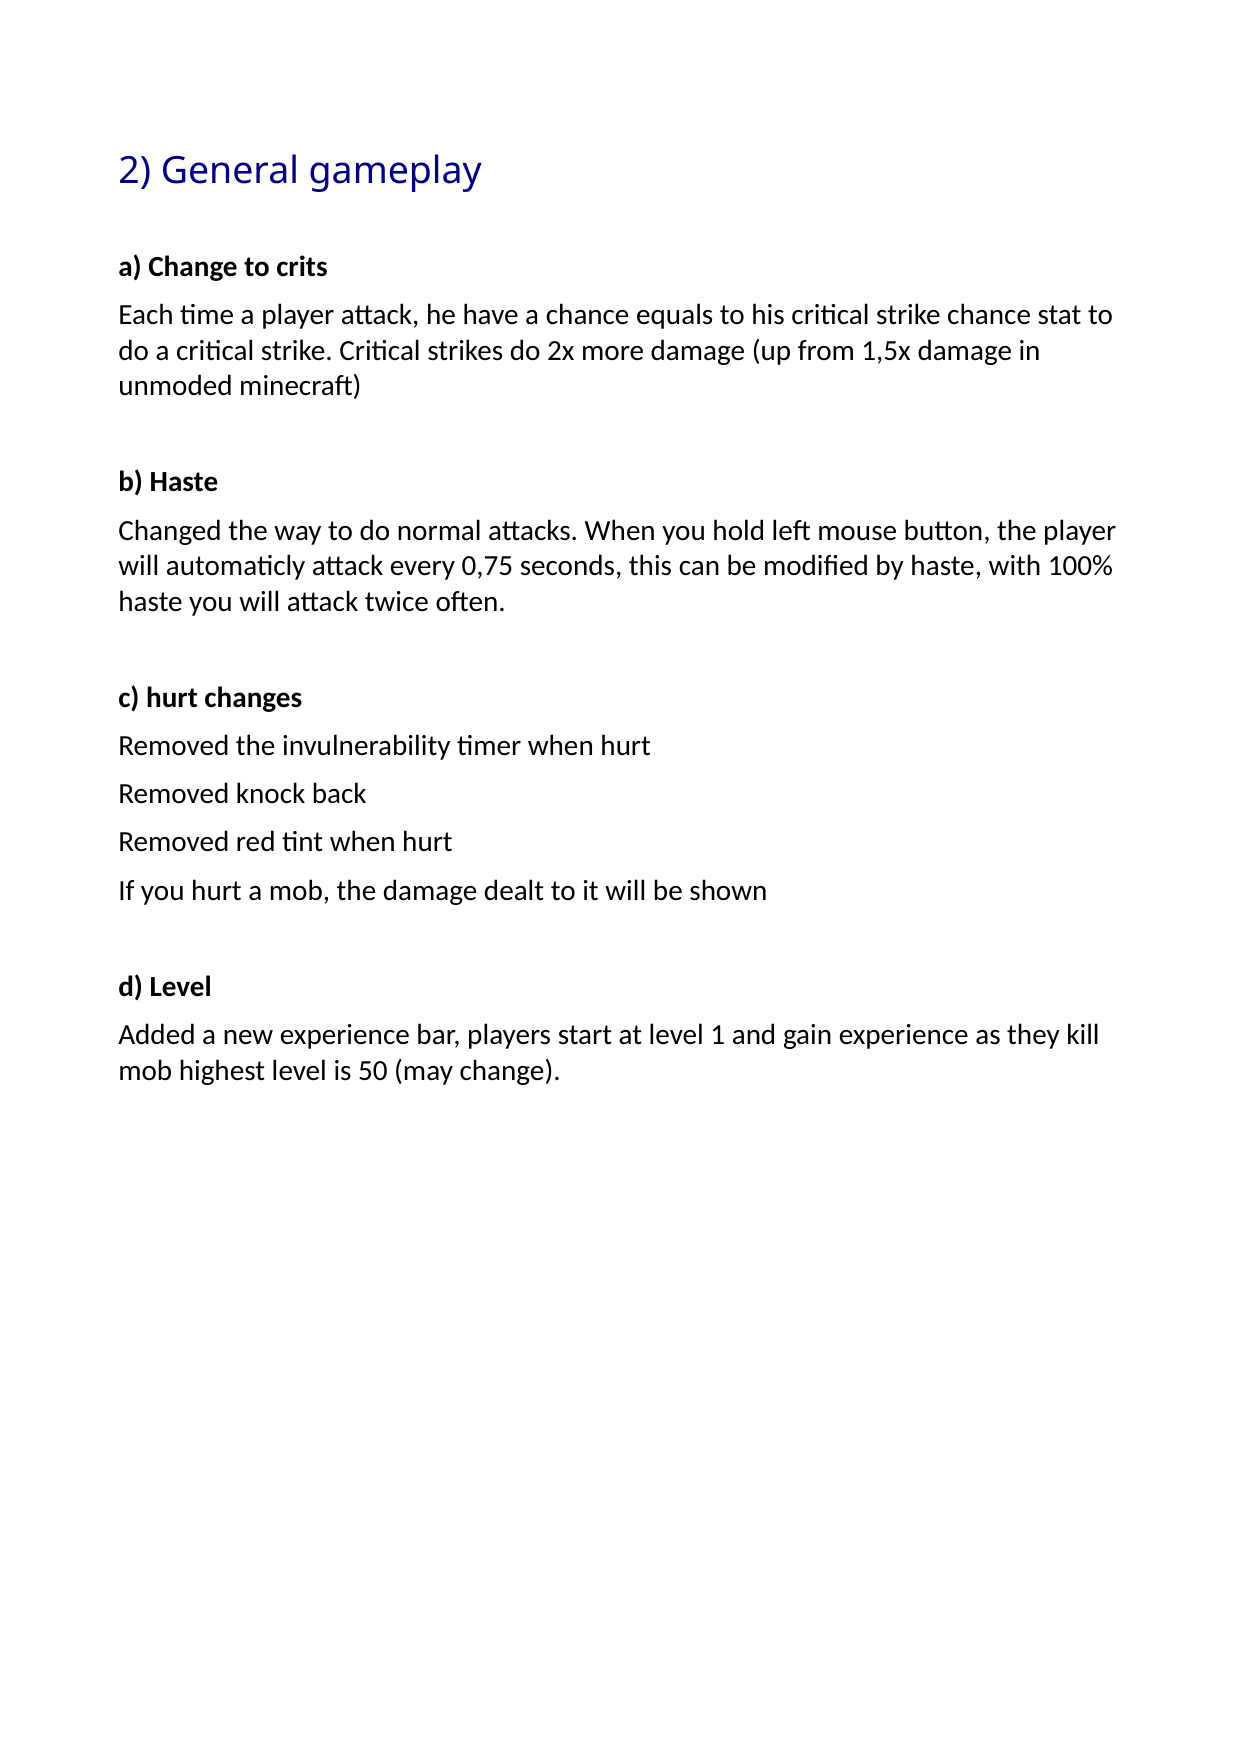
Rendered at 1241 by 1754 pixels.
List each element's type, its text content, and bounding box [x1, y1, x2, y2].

text Changed the way to do normal attacks. When you hold left mouse button, the player will automaticly attack every 0,75 seconds, this can be modified by haste, with 100% haste you will attack twice often. [118, 512, 1122, 618]
text a) Change to crits [118, 248, 1122, 283]
text Each time a player attack, he have a chance equals to his critical strike chance stat to do a critical strike. Critical strikes do 2x more damage (up from 1,5x damage in unmoded minecraft) [118, 296, 1122, 403]
text Added a new experience bar, players start at level 1 and gain experience as they kill mob highest level is 50 (may change). [118, 1016, 1122, 1087]
text b) Haste [118, 463, 1122, 499]
text c) hurt changes [118, 679, 1122, 715]
text Removed knock back [118, 775, 1122, 811]
text Removed the invulnerability timer when hurt [118, 727, 1122, 763]
text If you hurt a mob, the damage dealt to it will be shown [118, 872, 1122, 907]
text d) Level [118, 968, 1122, 1003]
subtitle 2) General gameplay [118, 143, 1122, 194]
text Removed red tint when hurt [118, 823, 1122, 859]
